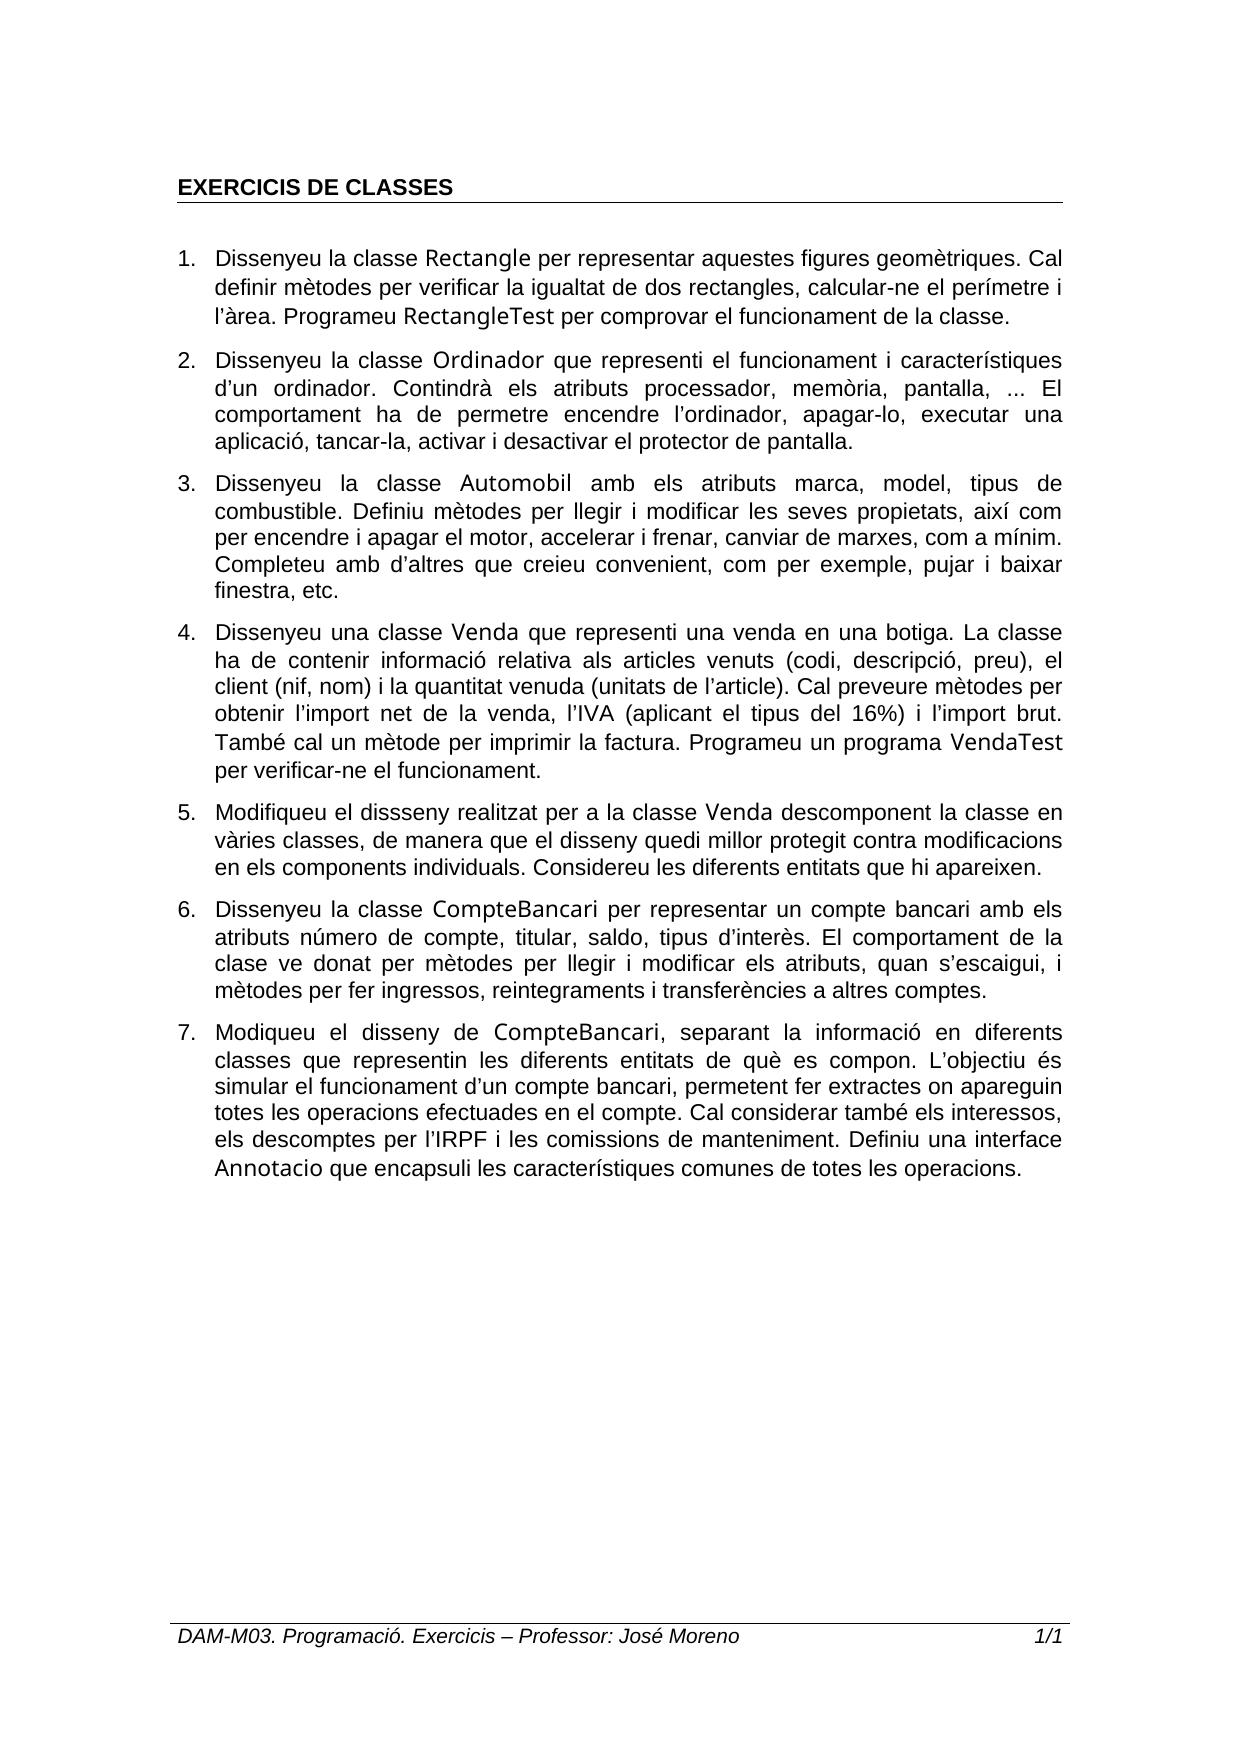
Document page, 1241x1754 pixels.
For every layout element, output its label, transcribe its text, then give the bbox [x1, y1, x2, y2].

list Dissenyeu la classe CompteBancari per representar un compte bancari amb els atributs número de compte, titular, saldo, tipus d’interès. El comportament de la clase ve donat per mètodes per llegir i modificar els atributs, quan s’escaigui, i mètodes per fer ingressos, reintegraments i transferències a altres comptes. [177, 893, 1063, 1003]
list Modifiqueu el dissseny realitzat per a la classe Venda descomponent la classe en vàries classes, de manera que el disseny quedi millor protegit contra modificacions en els components individuals. Considereu les diferents entitats que hi apareixen. [177, 796, 1063, 880]
list Dissenyeu la classe Ordinador que representi el funcionament i característiques d’un ordinador. Contindrà els atributs processador, memòria, pantalla, ... El comportament ha de permetre encendre l’ordinador, apagar-lo, executar una aplicació, tancar-la, activar i desactivar el protector de pantalla. [177, 344, 1063, 454]
subtitle EXERCICIS DE CLASSES [177, 174, 1063, 202]
list Dissenyeu la classe Automobil amb els atributs marca, model, tipus de combustible. Definiu mètodes per llegir i modificar les seves propietats, així com per encendre i apagar el motor, accelerar i frenar, canviar de marxes, com a mínim. Completeu amb d’altres que creieu convenient, com per exemple, pujar i baixar finestra, etc. [177, 467, 1063, 603]
list Dissenyeu la classe Rectangle per representar aquestes figures geomètriques. Cal definir mètodes per verificar la igualtat de dos rectangles, calcular-ne el perímetre i l’àrea. Programeu RectangleTest per comprovar el funcionament de la classe. [177, 242, 1063, 331]
list Modiqueu el disseny de CompteBancari, separant la informació en diferents classes que representin les diferents entitats de què es compon. L’objectiu és simular el funcionament d’un compte bancari, permetent fer extractes on apareguin totes les operacions efectuades en el compte. Cal considerar també els interessos, els descomptes per l’IRPF i les comissions de manteniment. Definiu una interface Annotacio que encapsuli les característiques comunes de totes les operacions. [177, 1015, 1063, 1183]
list Dissenyeu una classe Venda que representi una venda en una botiga. La classe ha de contenir informació relativa als articles venuts (codi, descripció, preu), el client (nif, nom) i la quantitat venuda (unitats de l’article). Cal preveure mètodes per obtenir l’import net de la venda, l’IVA (aplicant el tipus del 16%) i l’import brut. També cal un mètode per imprimir la factura. Programeu un programa VendaTest per verificar-ne el funcionament. [177, 616, 1063, 784]
